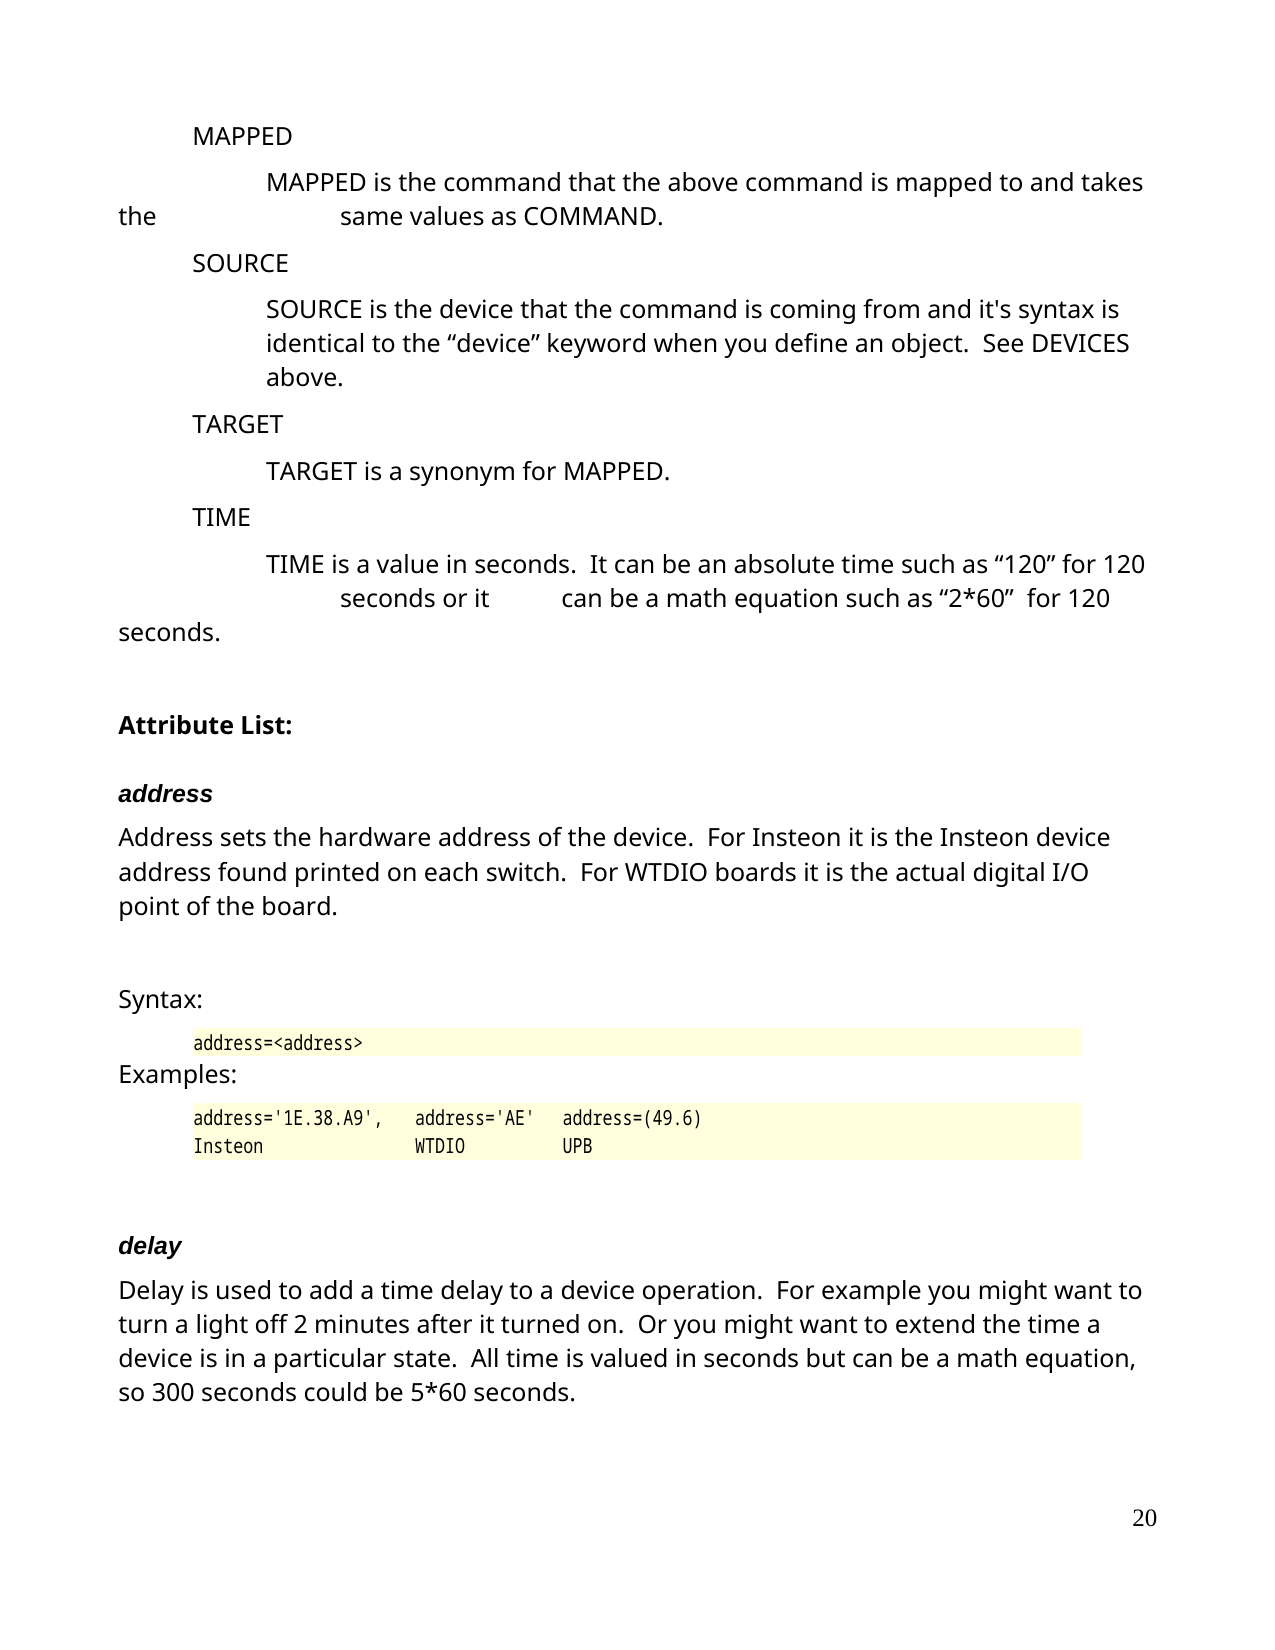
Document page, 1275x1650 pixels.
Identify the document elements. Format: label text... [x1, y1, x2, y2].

text TARGET is a synonym for MAPPED. [118, 453, 1157, 487]
text address='1E.38.A9', address='AE' address=(49.6) [193, 1103, 1082, 1131]
text MAPPED is the command that the above command is mapped to and takes the same values as COMMAND. [118, 165, 1157, 233]
text TARGET [118, 407, 1157, 441]
text Address sets the hardware address of the device. For Insteon it is the Insteon device address found printed on each switch. For WTDIO boards it is the actual digital I/O point of the board. [118, 820, 1157, 922]
text TIME [118, 500, 1157, 534]
subtitle address [118, 779, 1157, 808]
text TIME is a value in seconds. It can be an absolute time such as “120” for 120 seconds or it can be a math equation such as “2*60” for 120 seconds. [118, 546, 1157, 648]
text Delay is used to add a time delay to a device operation. For example you might want to turn a light off 2 minutes after it turned on. Or you might want to extend the time a device is in a particular state. All time is valued in seconds but can be a math equation, so 300 seconds could be 5*60 seconds. [118, 1272, 1157, 1409]
text address=<address> [193, 1028, 1082, 1056]
subtitle delay [118, 1231, 1157, 1260]
text SOURCE is the device that the command is coming from and it's syntax is identical to the “device” keyword when you define an object. See DEVICES above. [118, 292, 1157, 394]
text SOURCE [118, 245, 1157, 279]
text Syntax: [118, 981, 1157, 1015]
text Attribute List: [118, 707, 1157, 742]
text Insteon WTDIO UPB [193, 1131, 1082, 1160]
text Examples: [118, 1056, 1157, 1090]
text MAPPED [118, 118, 1157, 152]
